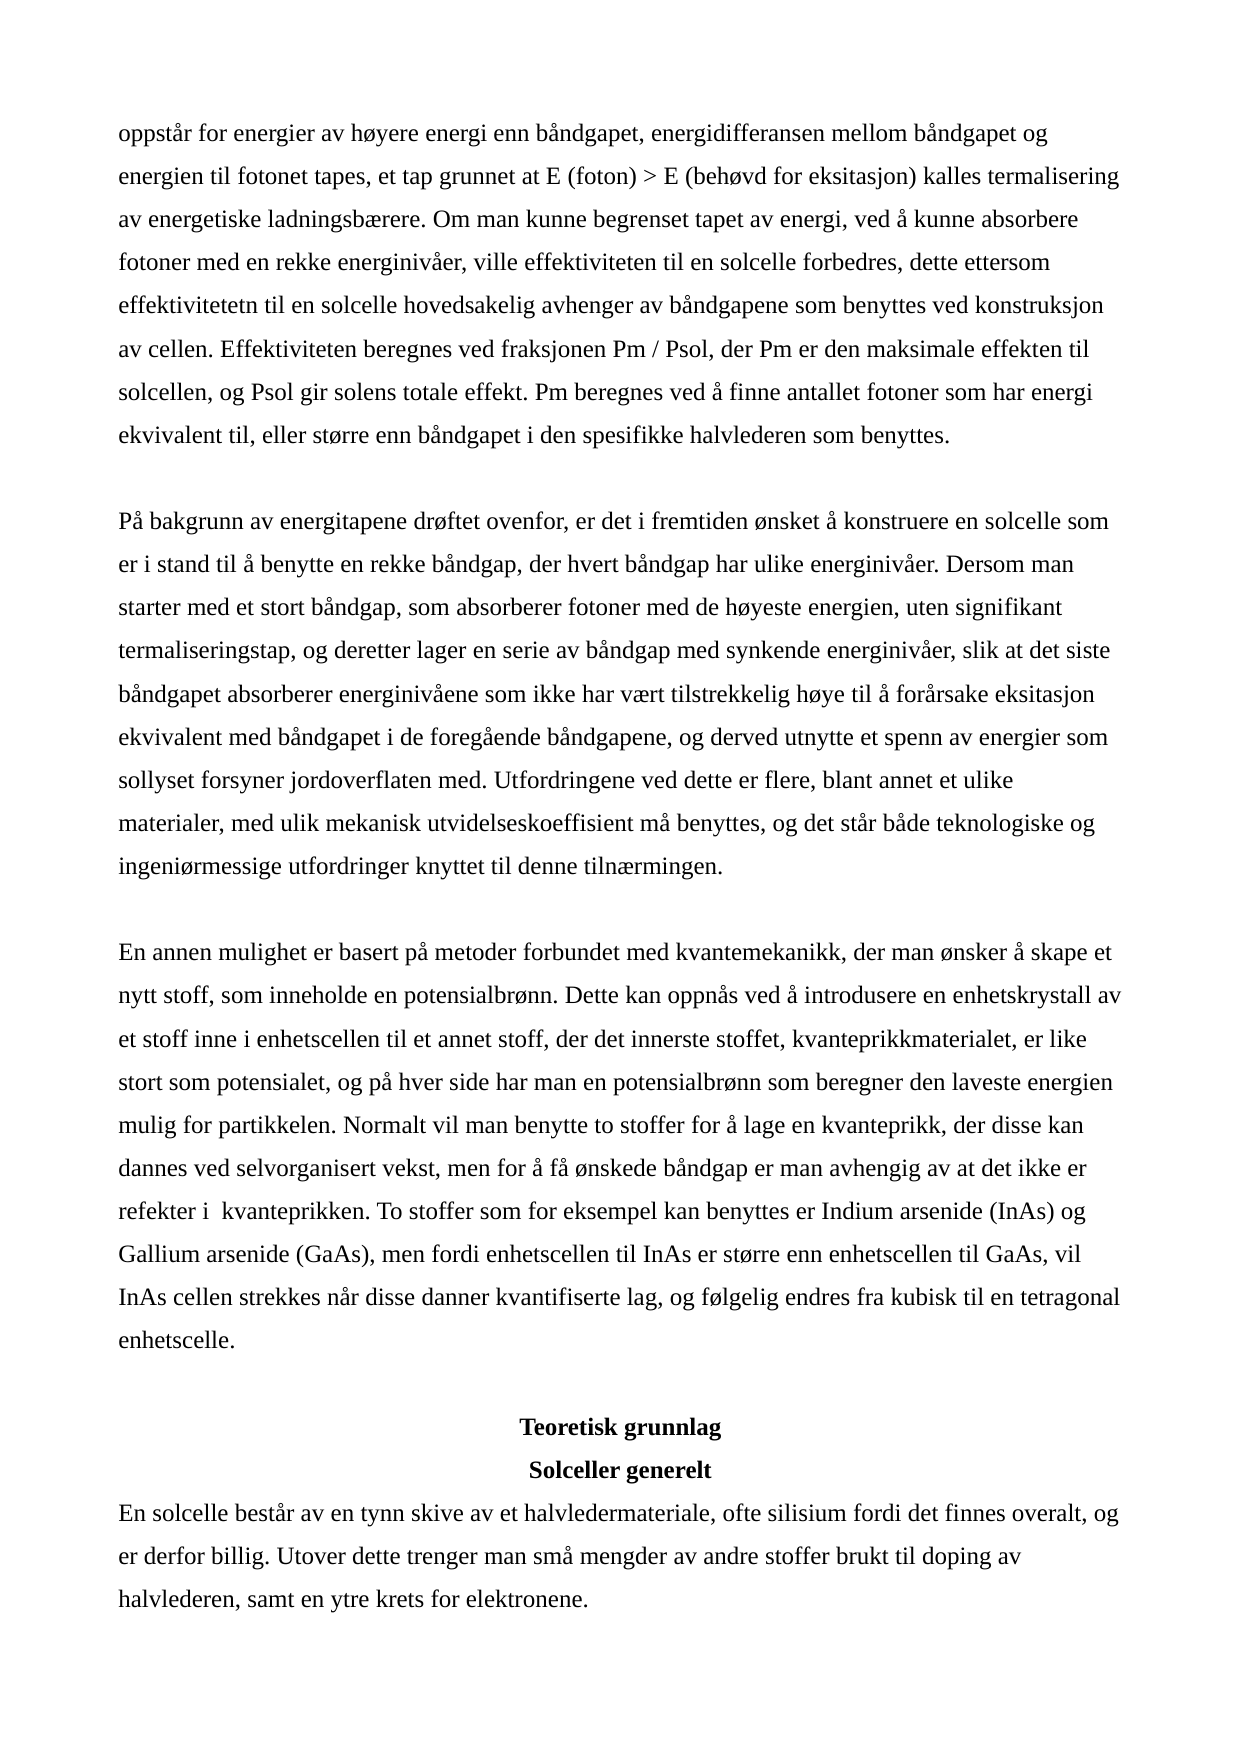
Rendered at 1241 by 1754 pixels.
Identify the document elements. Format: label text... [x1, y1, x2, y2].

text En solcelle består av en tynn skive av et halvledermateriale, ofte silisium fordi det finnes overalt, og er derfor billig. Utover dette trenger man små mengder av andre stoffer brukt til doping av halvlederen, samt en ytre krets for elektronene. [118, 1498, 1122, 1613]
text På bakgrunn av energitapene drøftet ovenfor, er det i fremtiden ønsket å konstruere en solcelle som er i stand til å benytte en rekke båndgap, der hvert båndgap har ulike energinivåer. Dersom man starter med et stort båndgap, som absorberer fotoner med de høyeste energien, uten signifikant termaliseringstap, og deretter lager en serie av båndgap med synkende energinivåer, slik at det siste båndgapet absorberer energinivåene som ikke har vært tilstrekkelig høye til å forårsake eksitasjon ekvivalent med båndgapet i de foregående båndgapene, og derved utnytte et spenn av energier som sollyset forsyner jordoverflaten med. Utfordringene ved dette er flere, blant annet et ulike materialer, med ulik mekanisk utvidelseskoeffisient må benyttes, og det står både teknologiske og ingeniørmessige utfordringer knyttet til denne tilnærmingen. [118, 506, 1122, 880]
text Teoretisk grunnlag [118, 1412, 1122, 1441]
text oppstår for energier av høyere energi enn båndgapet, energidifferansen mellom båndgapet og energien til fotonet tapes, et tap grunnet at E (foton) > E (behøvd for eksitasjon) kalles termalisering av energetiske ladningsbærere. Om man kunne begrenset tapet av energi, ved å kunne absorbere fotoner med en rekke energinivåer, ville effektiviteten til en solcelle forbedres, dette ettersom effektivitetetn til en solcelle hovedsakelig avhenger av båndgapene som benyttes ved konstruksjon av cellen. Effektiviteten beregnes ved fraksjonen Pm / Psol, der Pm er den maksimale effekten til solcellen, og Psol gir solens totale effekt. Pm beregnes ved å finne antallet fotoner som har energi ekvivalent til, eller større enn båndgapet i den spesifikke halvlederen som benyttes. [118, 118, 1122, 449]
text En annen mulighet er basert på metoder forbundet med kvantemekanikk, der man ønsker å skape et nytt stoff, som inneholde en potensialbrønn. Dette kan oppnås ved å introdusere en enhetskrystall av et stoff inne i enhetscellen til et annet stoff, der det innerste stoffet, kvanteprikkmaterialet, er like stort som potensialet, og på hver side har man en potensialbrønn som beregner den laveste energien mulig for partikkelen. Normalt vil man benytte to stoffer for å lage en kvanteprikk, der disse kan dannes ved selvorganisert vekst, men for å få ønskede båndgap er man avhengig av at det ikke er refekter i kvanteprikken. To stoffer som for eksempel kan benyttes er Indium arsenide (InAs) og Gallium arsenide (GaAs), men fordi enhetscellen til InAs er større enn enhetscellen til GaAs, vil InAs cellen strekkes når disse danner kvantifiserte lag, og følgelig endres fra kubisk til en tetragonal enhetscelle. [118, 937, 1122, 1354]
text Solceller generelt [118, 1455, 1122, 1484]
